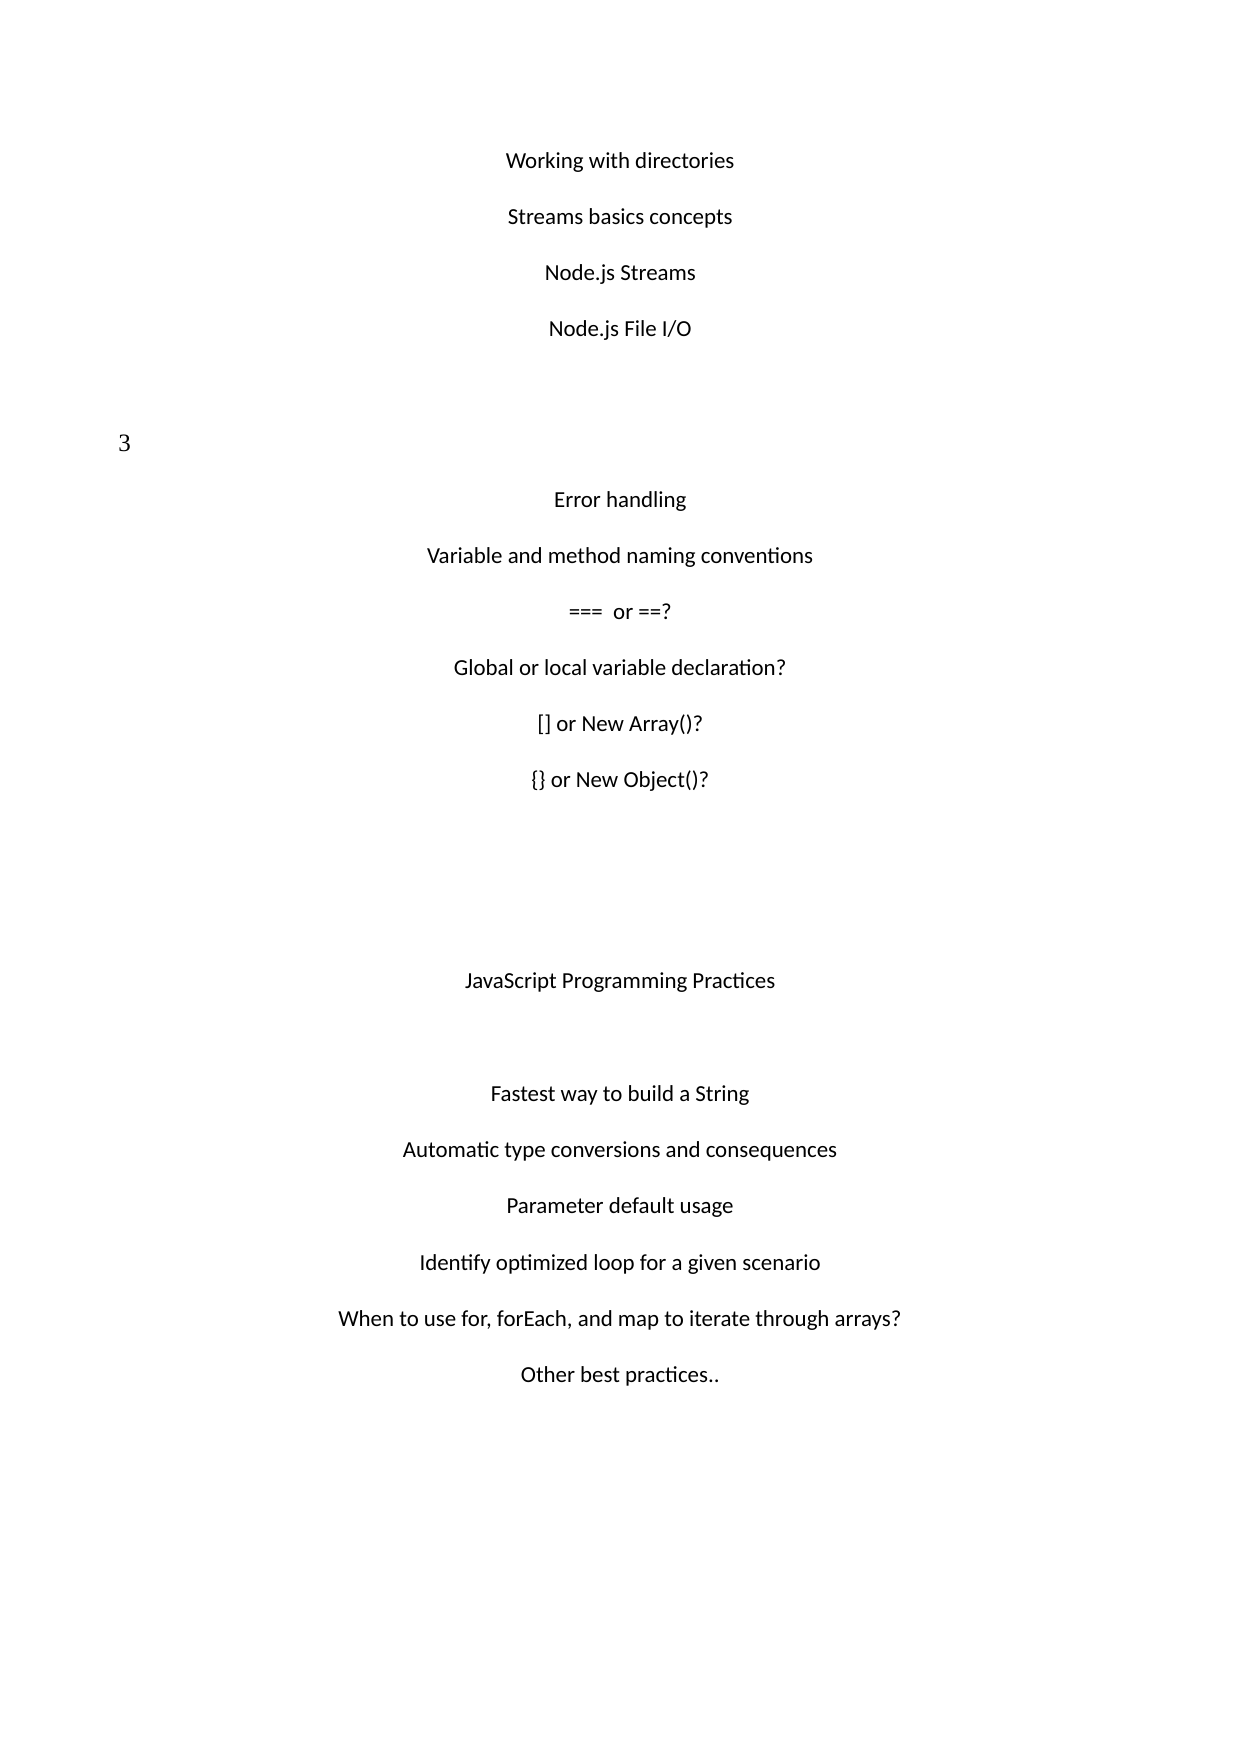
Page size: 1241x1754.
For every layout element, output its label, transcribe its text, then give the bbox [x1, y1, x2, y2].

text Working with directories [118, 146, 1122, 174]
text Error handling [118, 485, 1122, 513]
text [] or New Array()? [118, 709, 1122, 737]
text Variable and method naming conventions [118, 541, 1122, 569]
text === or ==? [118, 597, 1122, 625]
text Identify optimized loop for a given scenario [118, 1248, 1122, 1276]
text When to use for, forEach, and map to iterate through arrays? [118, 1304, 1122, 1332]
text {} or New Object()? [118, 766, 1122, 793]
text Fastest way to build a String [118, 1079, 1122, 1108]
text Automatic type conversions and consequences [118, 1136, 1122, 1164]
text Global or local variable declaration? [118, 653, 1122, 681]
text 3 [118, 428, 1122, 457]
text Other best practices.. [118, 1360, 1122, 1388]
text Node.js File I/O [118, 314, 1122, 342]
text Streams basics concepts [118, 202, 1122, 230]
text JavaScript Programming Practices [118, 966, 1122, 994]
text Parameter default usage [118, 1192, 1122, 1220]
text Node.js Streams [118, 258, 1122, 286]
